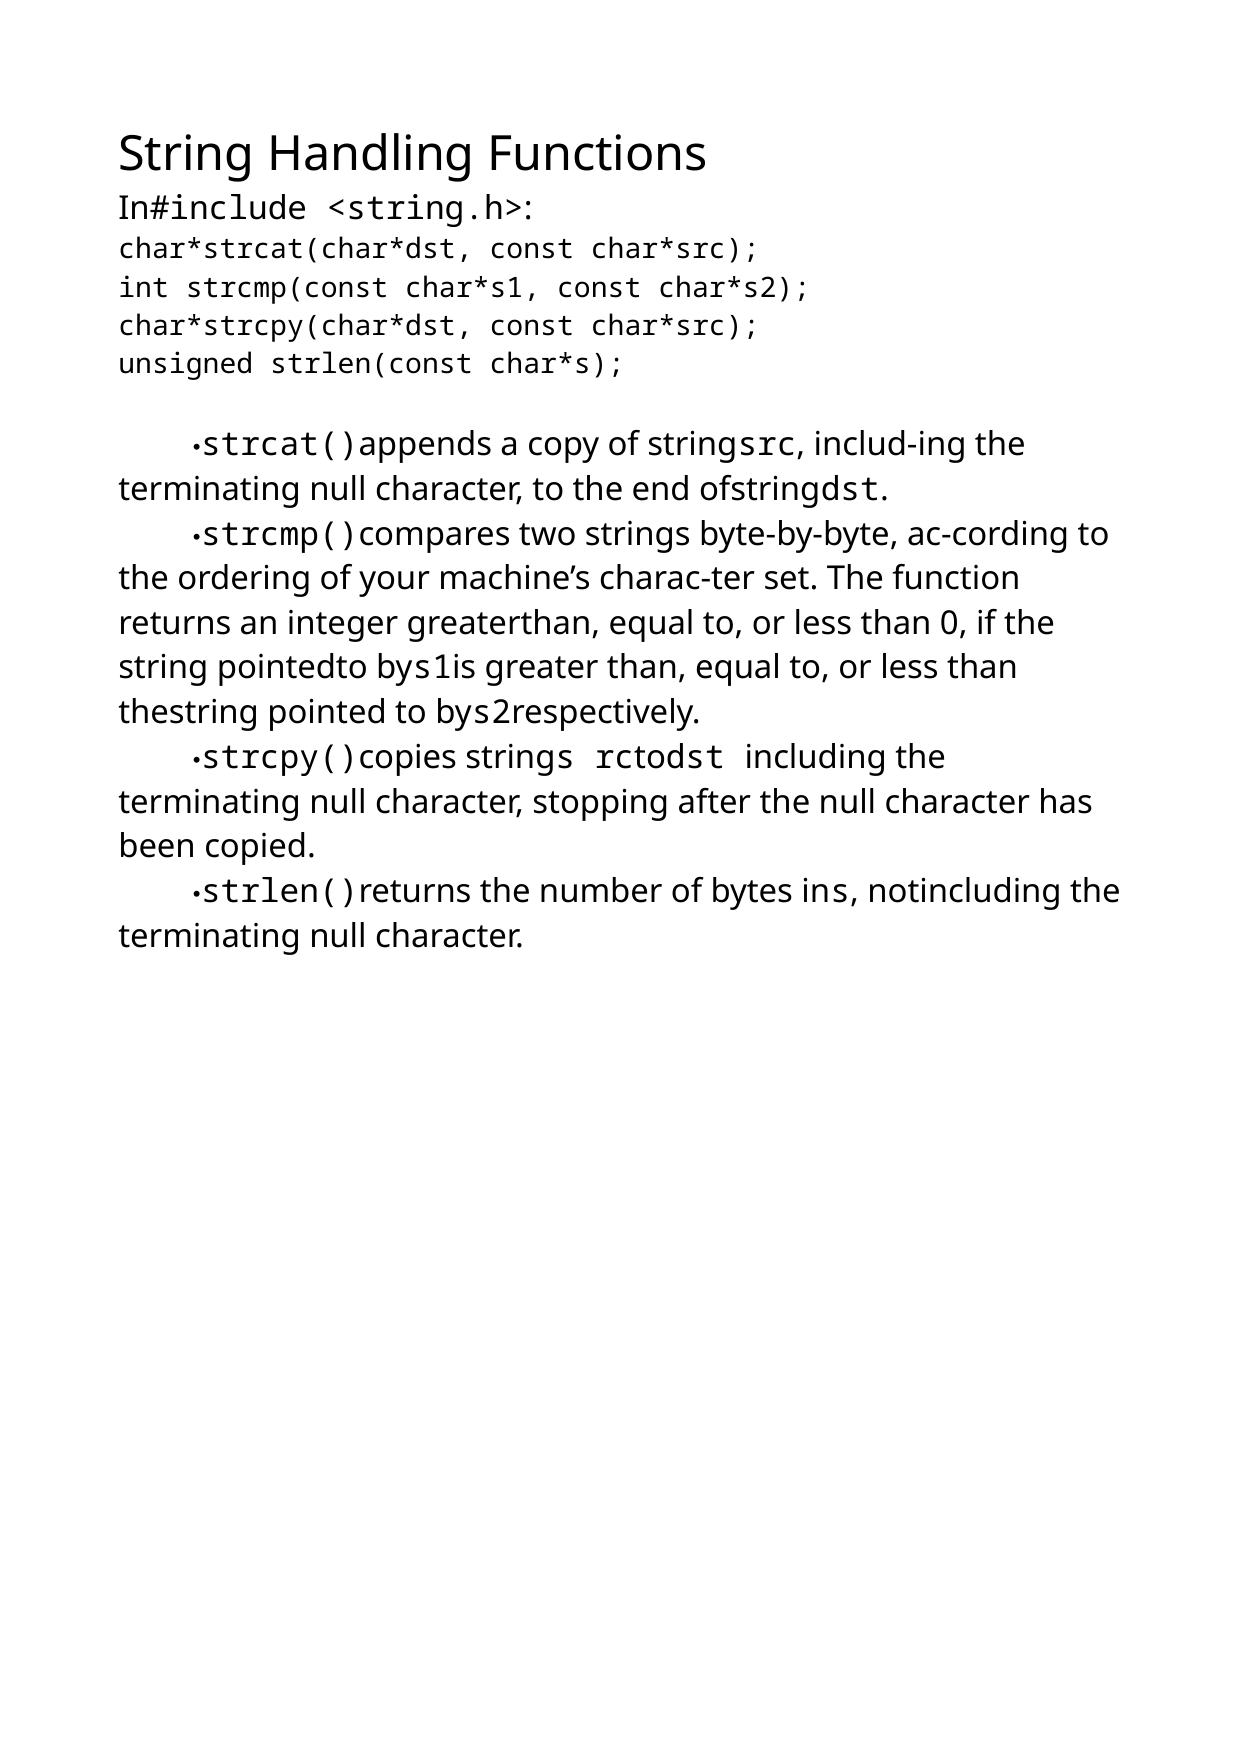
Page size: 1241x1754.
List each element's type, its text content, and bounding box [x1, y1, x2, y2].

text int strcmp(const char*s1, const char*s2); [118, 267, 1122, 305]
text •strcat()appends a copy of stringsrc, includ-ing the terminating null character, to the end ofstringdst. [118, 420, 1122, 510]
text unsigned strlen(const char*s); [118, 344, 1122, 382]
text char*strcat(char*dst, const char*src); [118, 229, 1122, 267]
text String Handling Functions [118, 118, 1122, 184]
text •strlen()returns the number of bytes ins, notincluding the terminating null character. [118, 867, 1122, 957]
text In#include <string.h>: [118, 184, 1122, 229]
text •strcpy()copies strings rctodst including the terminating null character, stopping after the null character has been copied. [118, 733, 1122, 867]
text •strcmp()compares two strings byte-by-byte, ac-cording to the ordering of your machine’s charac-ter set. The function returns an integer greaterthan, equal to, or less than 0, if the string pointedto bys1is greater than, equal to, or less than thestring pointed to bys2respectively. [118, 510, 1122, 733]
text char*strcpy(char*dst, const char*src); [118, 305, 1122, 344]
